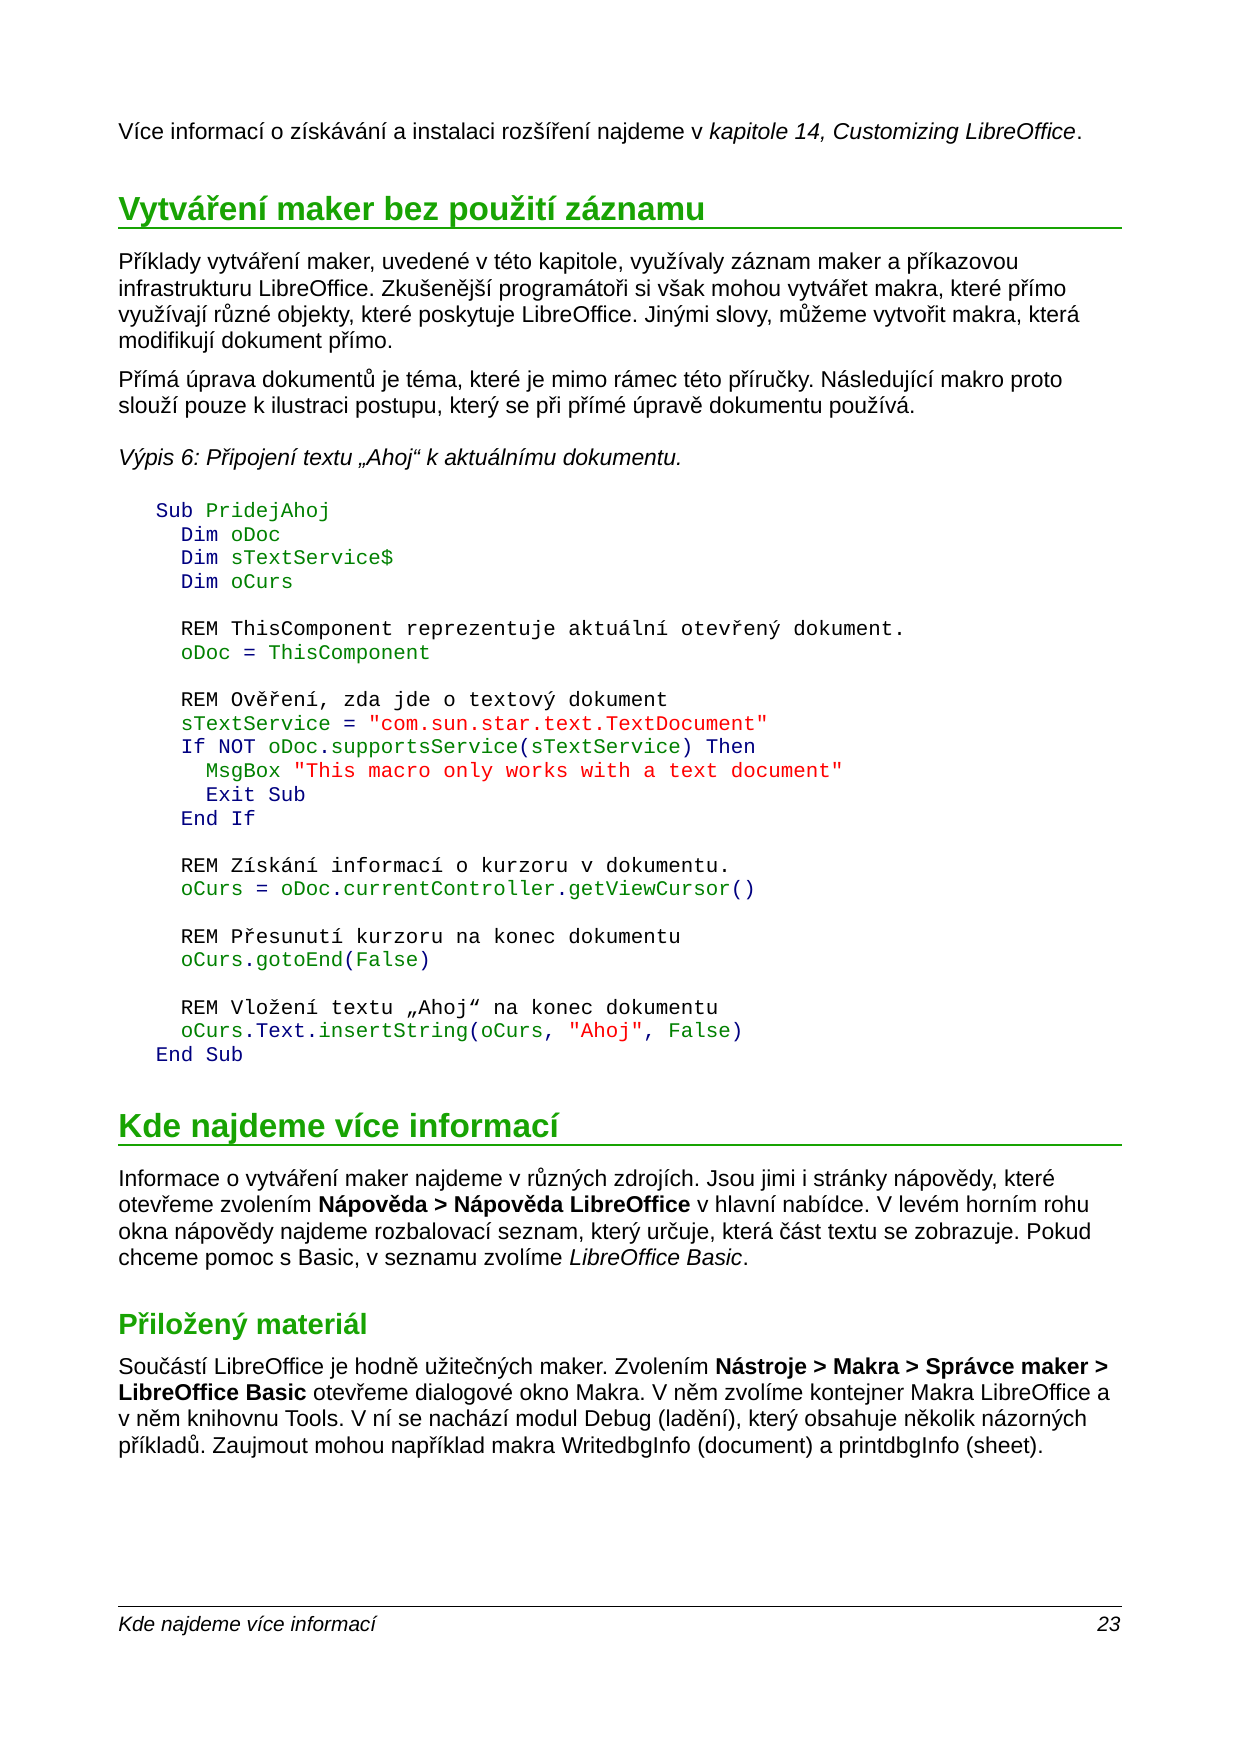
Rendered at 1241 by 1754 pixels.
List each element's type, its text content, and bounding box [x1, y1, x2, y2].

text REM Vložení textu „Ahoj“ na konec dokumentu [156, 997, 1122, 1020]
subtitle Kde najdeme více informací [118, 1106, 1122, 1144]
text Dim oDoc [156, 524, 1122, 547]
subtitle Vytváření maker bez použití záznamu [118, 189, 1122, 227]
text Exit Sub [156, 784, 1122, 807]
text REM Přesunutí kurzoru na konec dokumentu [156, 926, 1122, 949]
text REM Získání informací o kurzoru v dokumentu. [156, 855, 1122, 878]
text oCurs = oDoc.currentController.getViewCursor() [156, 878, 1122, 902]
text Informace o vytváření maker najdeme v různých zdrojích. Jsou jimi i stránky nápovědy, které otevřeme zvolením Nápověda > Nápověda LibreOffice v hlavní nabídce. V levém horním rohu okna nápovědy najdeme rozbalovací seznam, který určuje, která část textu se zobrazuje. Pokud chceme pomoc s Basic, v seznamu zvolíme LibreOffice Basic. [118, 1165, 1122, 1271]
text REM Ověření, zda jde o textový dokument [156, 689, 1122, 713]
text End If [156, 807, 1122, 831]
text Příklady vytváření maker, uvedené v této kapitole, využívaly záznam maker a příkazovou infrastrukturu LibreOffice. Zkušenější programátoři si však mohou vytvářet makra, které přímo využívají různé objekty, které poskytuje LibreOffice. Jinými slovy, můžeme vytvořit makra, která modifikují dokument přímo. [118, 248, 1122, 354]
text oCurs.Text.insertString(oCurs, "Ahoj", False) [156, 1020, 1122, 1044]
text Dim oCurs [156, 571, 1122, 595]
text oDoc = ThisComponent [156, 642, 1122, 666]
text If NOT oDoc.supportsService(sTextService) Then [156, 737, 1122, 760]
text REM ThisComponent reprezentuje aktuální otevřený dokument. [156, 618, 1122, 642]
subtitle Přiložený materiál [118, 1307, 1122, 1340]
text End Sub [156, 1044, 1122, 1068]
text Výpis 6 : Připojení textu „Ahoj“ k aktuálnímu dokumentu. [118, 444, 1122, 470]
text Přímá úprava dokumentů je téma, které je mimo rámec této příručky. Následující makro proto slouží pouze k ilustraci postupu, který se při přímé úpravě dokumentu používá. [118, 366, 1122, 419]
text oCurs.gotoEnd(False) [156, 949, 1122, 973]
text sTextService = "com.sun.star.text.TextDocument" [156, 713, 1122, 737]
text MsgBox "This macro only works with a text document" [156, 760, 1122, 784]
text Sub PridejAhoj [156, 500, 1122, 524]
text Dim sTextService$ [156, 547, 1122, 571]
text Více informací o získávání a instalaci rozšíření najdeme v kapitole 14, Customizing LibreOffice. [118, 118, 1122, 144]
text Součástí LibreOffice je hodně užitečných maker. Zvolením Nástroje > Makra > Správce maker > LibreOffice Basic otevřeme dialogové okno Makra. V něm zvolíme kontejner Makra LibreOffice a v něm knihovnu Tools. V ní se nachází modul Debug (ladění), který obsahuje několik názorných příkladů. Zaujmout mohou například makra WritedbgInfo (document) a printdbgInfo (sheet). [118, 1353, 1122, 1458]
